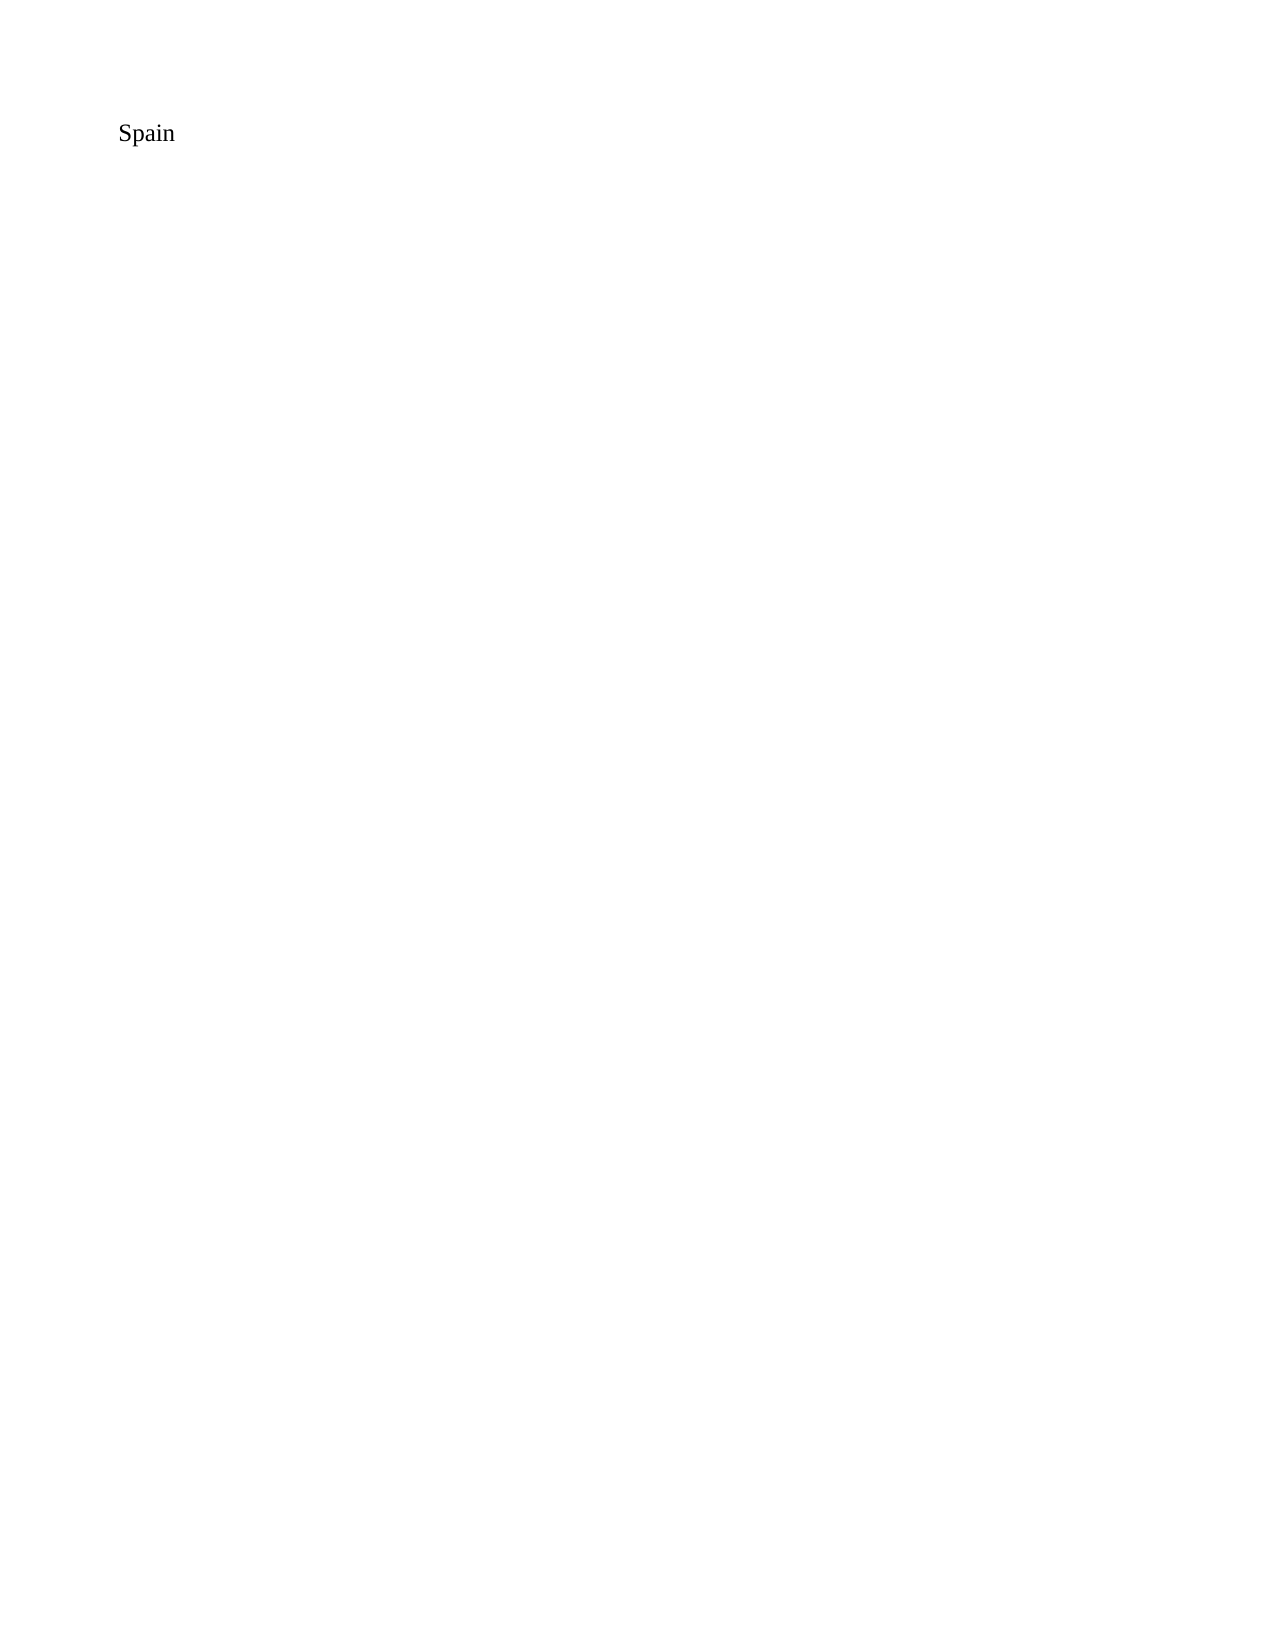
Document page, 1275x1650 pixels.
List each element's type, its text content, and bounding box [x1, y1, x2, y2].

text Spain [118, 118, 1157, 147]
